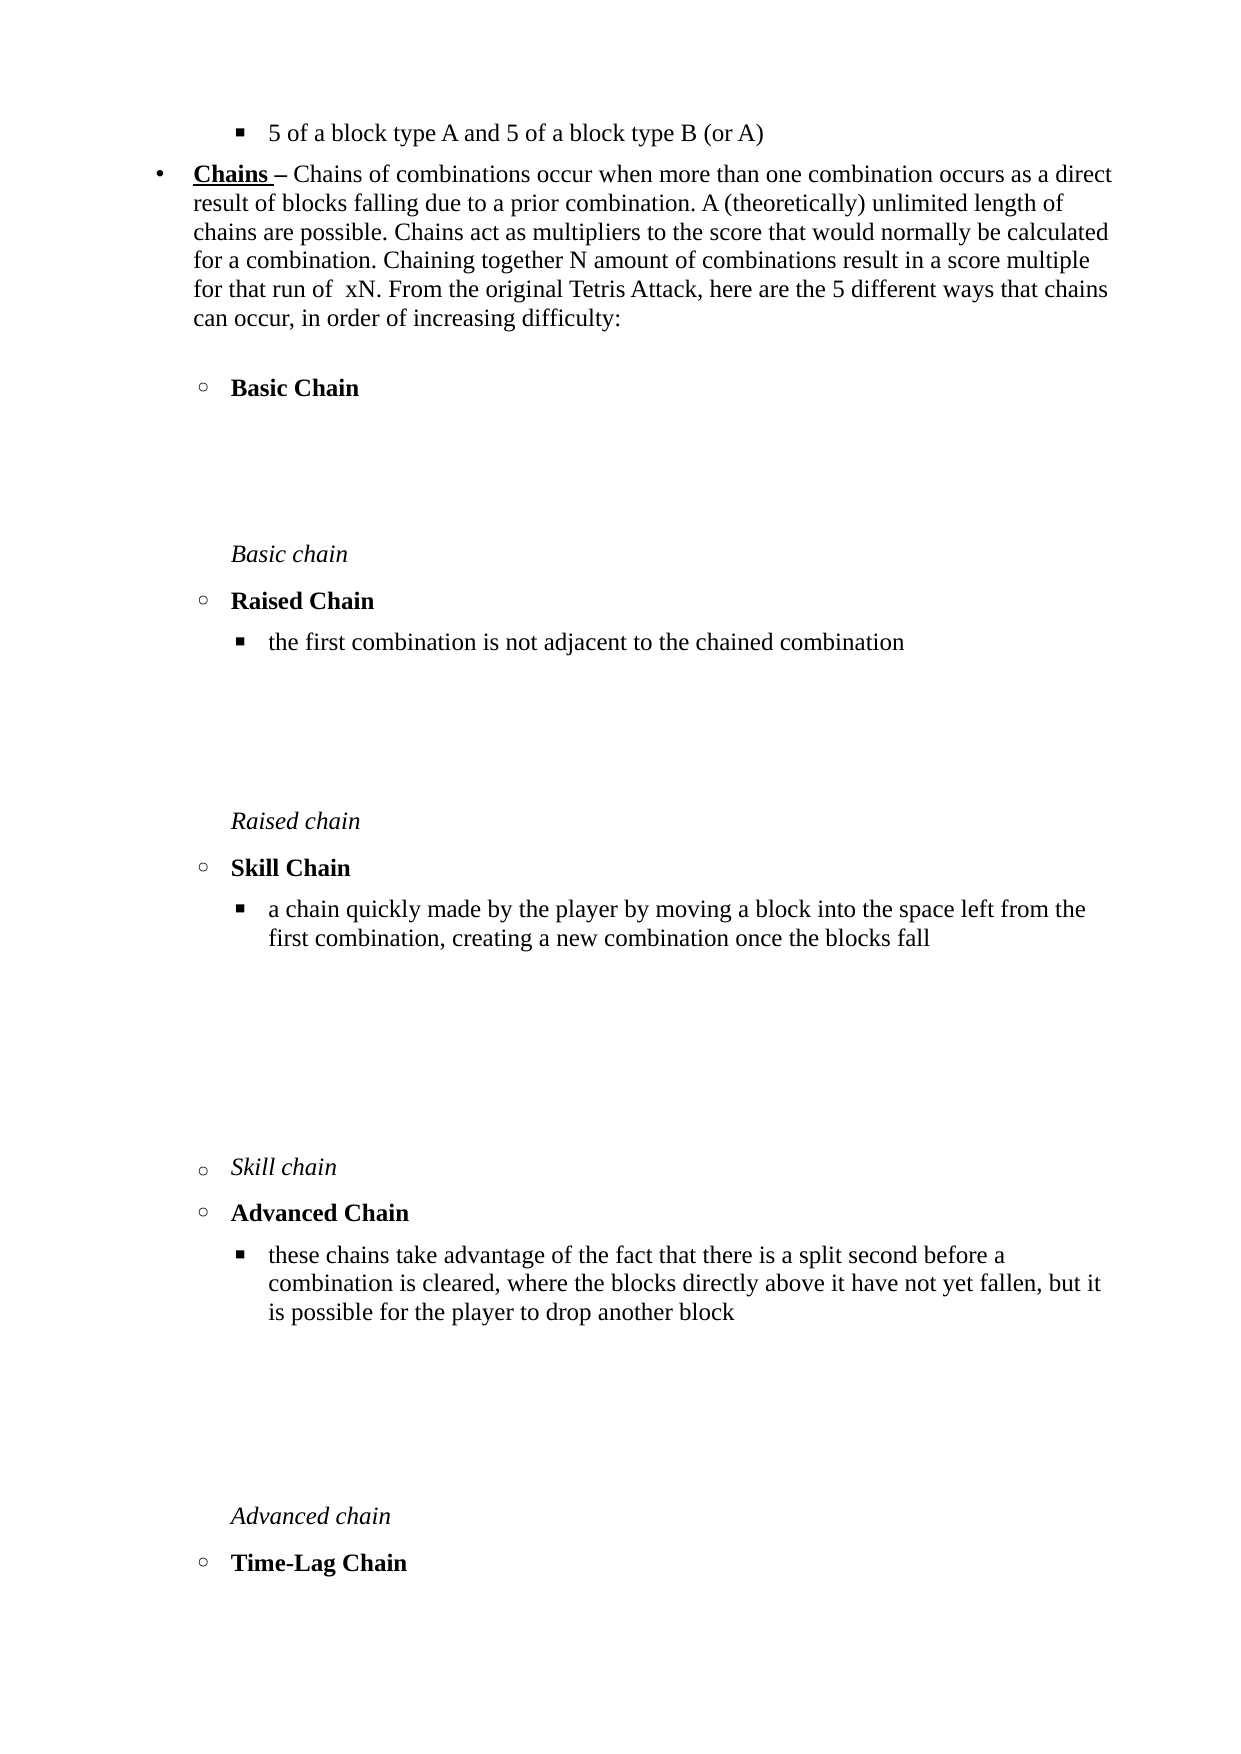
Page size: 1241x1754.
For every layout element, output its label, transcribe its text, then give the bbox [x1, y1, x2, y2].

list Basic Chain [193, 373, 1122, 574]
list Time-Lag Chain [193, 1548, 1122, 1576]
list the first combination is not adjacent to the chained combination [231, 627, 1122, 656]
list a chain quickly made by the player by moving a block into the space left from the first combination, creating a new combination once the blocks fall [231, 894, 1122, 952]
list Basic chain [231, 414, 1081, 568]
list these chains take advantage of the fact that there is a split second before a combination is cleared, where the blocks directly above it have not yet fallen, but it is possible for the player to drop another block [231, 1240, 1122, 1326]
list Skill chain [231, 977, 706, 1181]
list Raised Chain [193, 586, 1122, 615]
list Skill Chain [193, 853, 1122, 882]
list Raised chain [231, 681, 731, 835]
list Chains – Chains of combinations occur when more than one combination occurs as a direct result of blocks falling due to a prior combination. A (theoretically) unlimited length of chains are possible. Chains act as multipliers to the score that would normally be calculated for a combination. Chaining together N amount of combinations result in a score multiple for that run of xN. From the original Tetris Attack, here are the 5 different ways that chains can occur, in order of increasing difficulty: [156, 159, 1122, 361]
list Advanced chain [231, 1351, 906, 1530]
list 5 of a block type A and 5 of a block type B (or A) [231, 118, 1122, 147]
list Advanced Chain [193, 1198, 1122, 1227]
